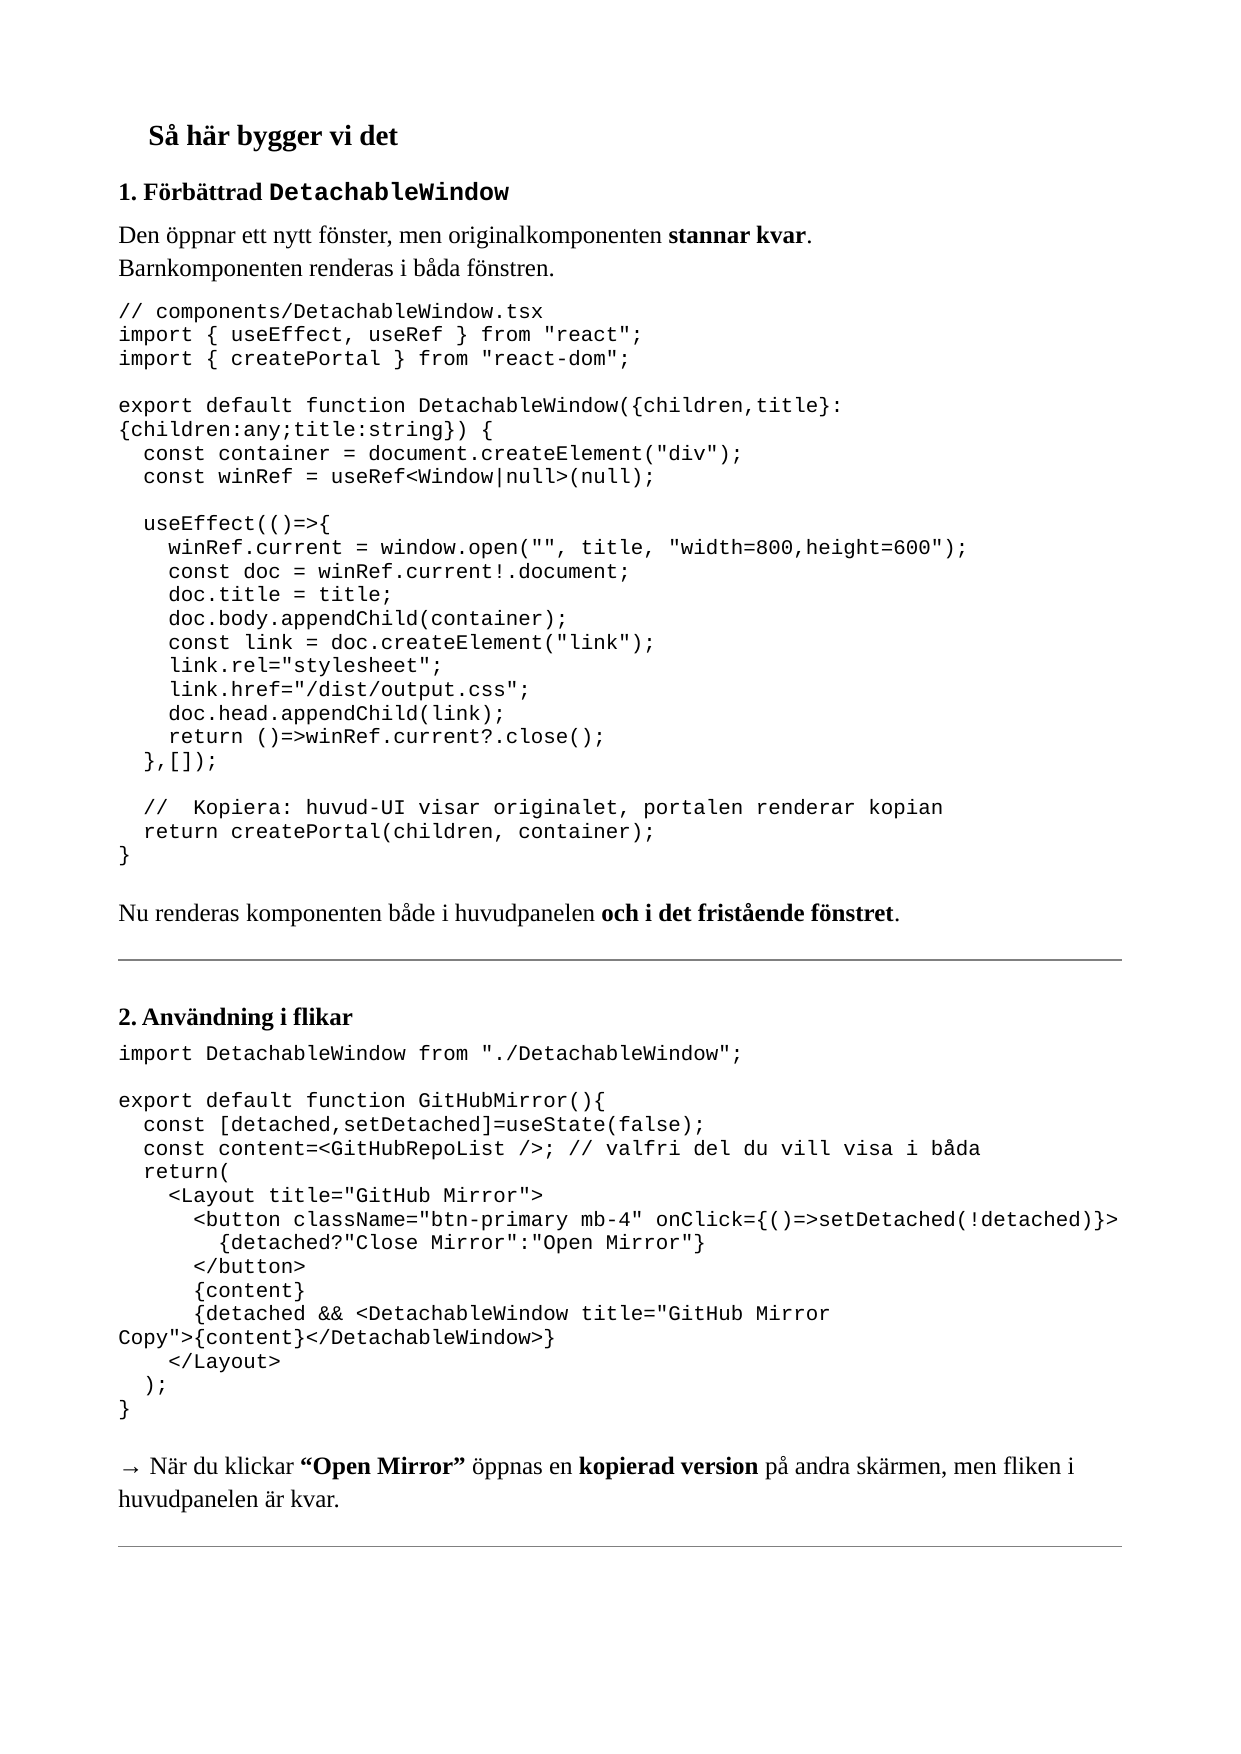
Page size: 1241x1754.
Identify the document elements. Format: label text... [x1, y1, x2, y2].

text import { useEffect, useRef } from "react"; [118, 324, 1122, 348]
text export default function DetachableWindow({children,title}:{children:any;title:string}) { [118, 395, 1122, 442]
text <Layout title="GitHub Mirror"> [118, 1185, 1122, 1209]
text import { createPortal } from "react-dom"; [118, 348, 1122, 372]
text {content} [118, 1280, 1122, 1303]
text },[]); [118, 750, 1122, 773]
text </Layout> [118, 1351, 1122, 1374]
subtitle 1. Förbättrad DetachableWindow [118, 177, 1122, 207]
text useEffect(()=>{ [118, 513, 1122, 537]
text const content=<GitHubRepoList />; // valfri del du vill visa i båda [118, 1138, 1122, 1161]
text winRef.current = window.open("", title, "width=800,height=600"); [118, 537, 1122, 561]
text link.href="/dist/output.css"; [118, 679, 1122, 703]
text link.rel="stylesheet"; [118, 655, 1122, 679]
subtitle 🧩 Så här bygger vi det [118, 118, 1122, 152]
subtitle 2. Användning i flikar [118, 1002, 1122, 1031]
text Nu renderas komponenten både i huvudpanelen och i det fristående fönstret. [118, 898, 1122, 926]
text doc.body.appendChild(container); [118, 608, 1122, 632]
text doc.title = title; [118, 584, 1122, 608]
text {detached && <DetachableWindow title="GitHub Mirror Copy">{content}</DetachableWindow>} [118, 1303, 1122, 1351]
text } [118, 844, 1122, 868]
text return ()=>winRef.current?.close(); [118, 726, 1122, 750]
text export default function GitHubMirror(){ [118, 1091, 1122, 1114]
text ); [118, 1374, 1122, 1398]
text const winRef = useRef<Window|null>(null); [118, 466, 1122, 490]
text } [118, 1398, 1122, 1422]
text </button> [118, 1256, 1122, 1280]
text return createPortal(children, container); [118, 821, 1122, 844]
text const [detached,setDetached]=useState(false); [118, 1114, 1122, 1138]
text <button className="btn-primary mb-4" onClick={()=>setDetached(!detached)}> [118, 1209, 1122, 1232]
text // Kopiera: huvud-UI visar originalet, portalen renderar kopian [118, 797, 1122, 821]
text const container = document.createElement("div"); [118, 442, 1122, 466]
text Den öppnar ett nytt fönster, men originalkomponenten stannar kvar. Barnkomponenten renderas i båda fönstren. [118, 220, 1122, 282]
text import DetachableWindow from "./DetachableWindow"; [118, 1043, 1122, 1067]
text // components/DetachableWindow.tsx [118, 301, 1122, 324]
text const link = doc.createElement("link"); [118, 632, 1122, 655]
text → När du klickar “Open Mirror” öppnas en kopierad version på andra skärmen, men fliken i huvudpanelen är kvar. [118, 1451, 1122, 1513]
text doc.head.appendChild(link); [118, 703, 1122, 726]
text return( [118, 1161, 1122, 1185]
text const doc = winRef.current!.document; [118, 561, 1122, 584]
text {detached?"Close Mirror":"Open Mirror"} [118, 1232, 1122, 1256]
